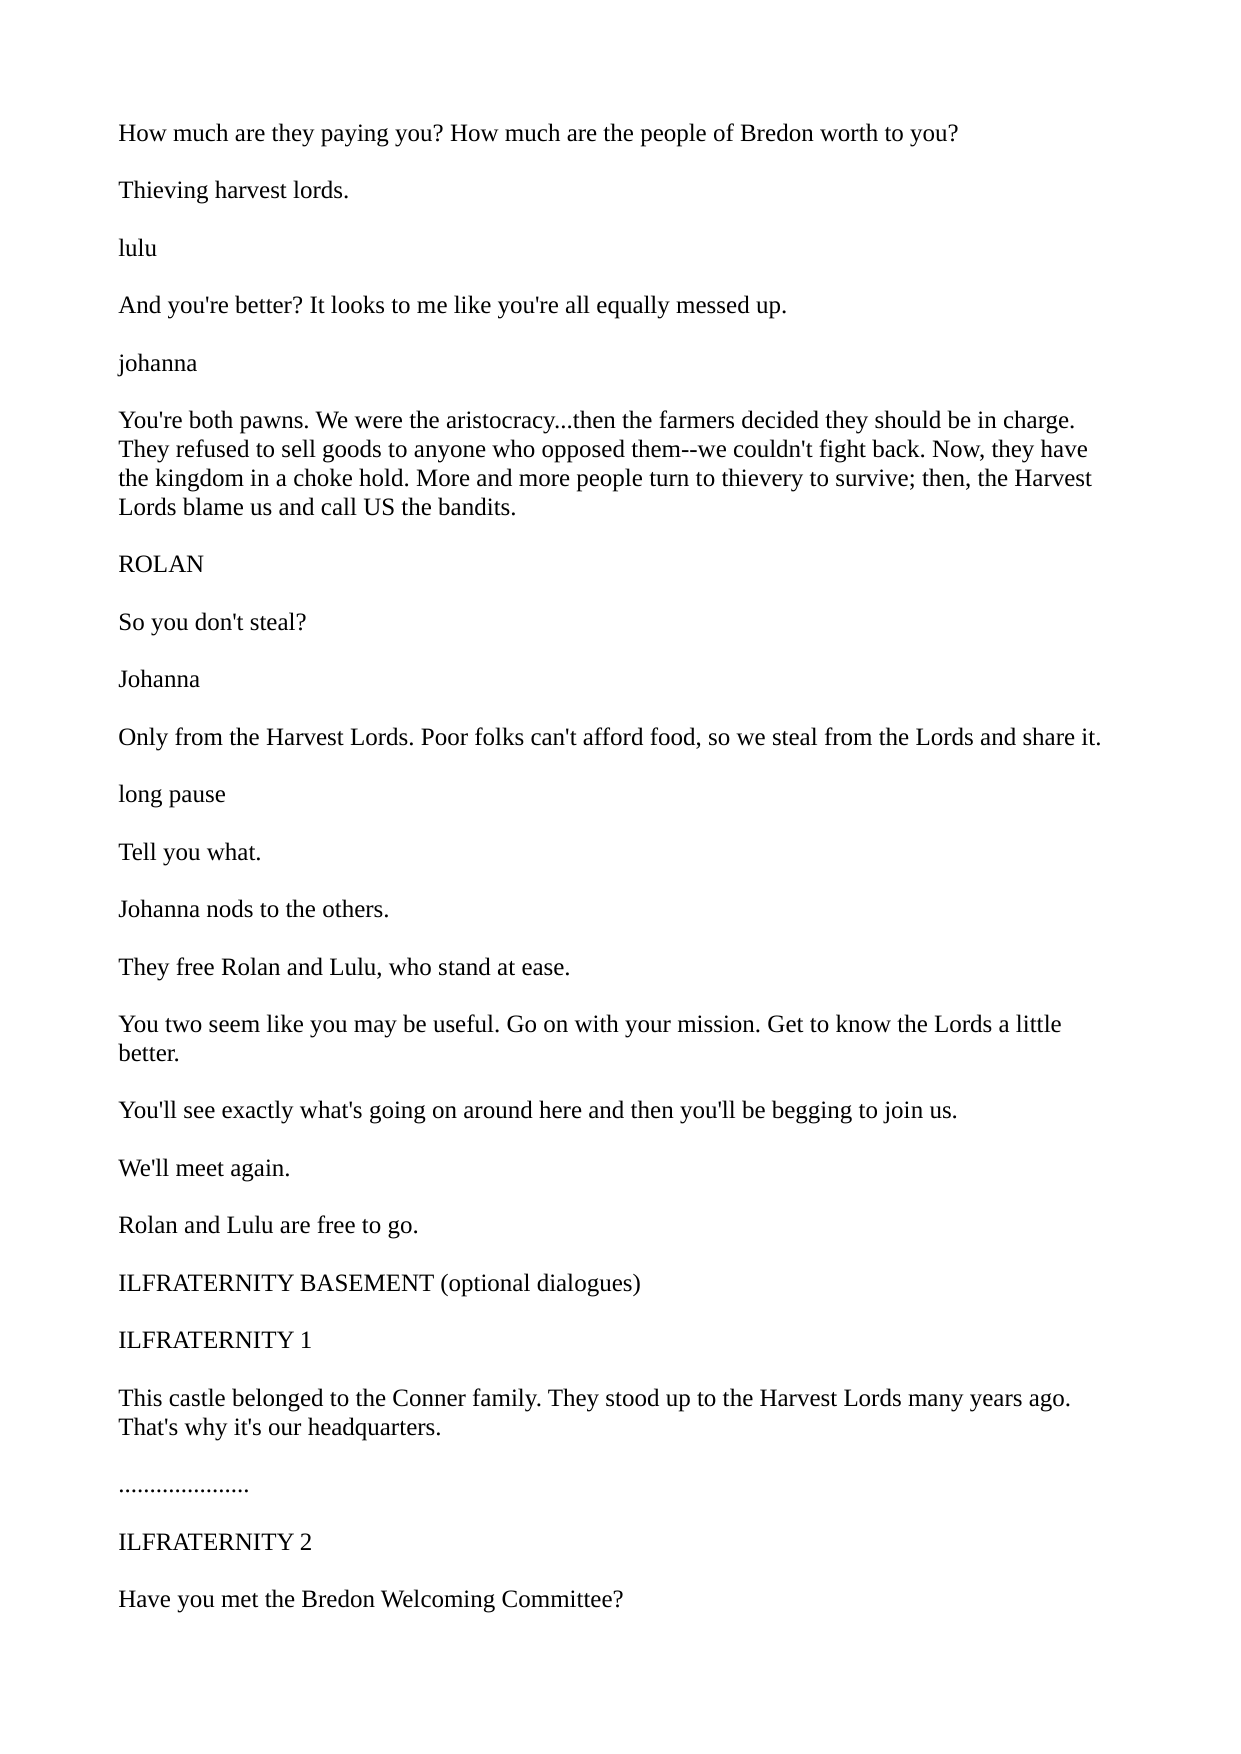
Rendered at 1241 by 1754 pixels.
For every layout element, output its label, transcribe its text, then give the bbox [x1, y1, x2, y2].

text You two seem like you may be useful. Go on with your mission. Get to know the Lords a little better. [118, 1009, 1122, 1067]
text Tell you what. [118, 837, 1122, 866]
text You're both pawns. We were the aristocracy...then the farmers decided they should be in charge. They refused to sell goods to anyone who opposed them--we couldn't fight back. Now, they have the kingdom in a choke hold. More and more people turn to thievery to survive; then, the Harvest Lords blame us and call US the bandits. [118, 406, 1122, 521]
text You'll see exactly what's going on around here and then you'll be begging to join us. [118, 1096, 1122, 1124]
text This castle belonged to the Conner family. They stood up to the Harvest Lords many years ago. That's why it's our headquarters. [118, 1383, 1122, 1441]
text Thieving harvest lords. [118, 176, 1122, 204]
text Rolan and Lulu are free to go. [118, 1211, 1122, 1239]
text So you don't steal? [118, 607, 1122, 636]
text ..................... [118, 1469, 1122, 1498]
text Johanna [118, 664, 1122, 693]
text ILFRATERNITY 1 [118, 1326, 1122, 1354]
text We'll meet again. [118, 1153, 1122, 1182]
text ROLAN [118, 549, 1122, 578]
text ILFRATERNITY 2 [118, 1527, 1122, 1556]
text ILFRATERNITY BASEMENT (optional dialogues) [118, 1268, 1122, 1297]
text johanna [118, 348, 1122, 377]
text They free Rolan and Lulu, who stand at ease. [118, 952, 1122, 981]
text Johanna nods to the others. [118, 894, 1122, 923]
text lulu [118, 233, 1122, 262]
text long pause [118, 779, 1122, 808]
text Have you met the Bredon Welcoming Committee? [118, 1584, 1122, 1613]
text How much are they paying you? How much are the people of Bredon worth to you? [118, 118, 1122, 147]
text Only from the Harvest Lords. Poor folks can't afford food, so we steal from the Lords and share it. [118, 722, 1122, 751]
text And you're better? It looks to me like you're all equally messed up. [118, 291, 1122, 319]
